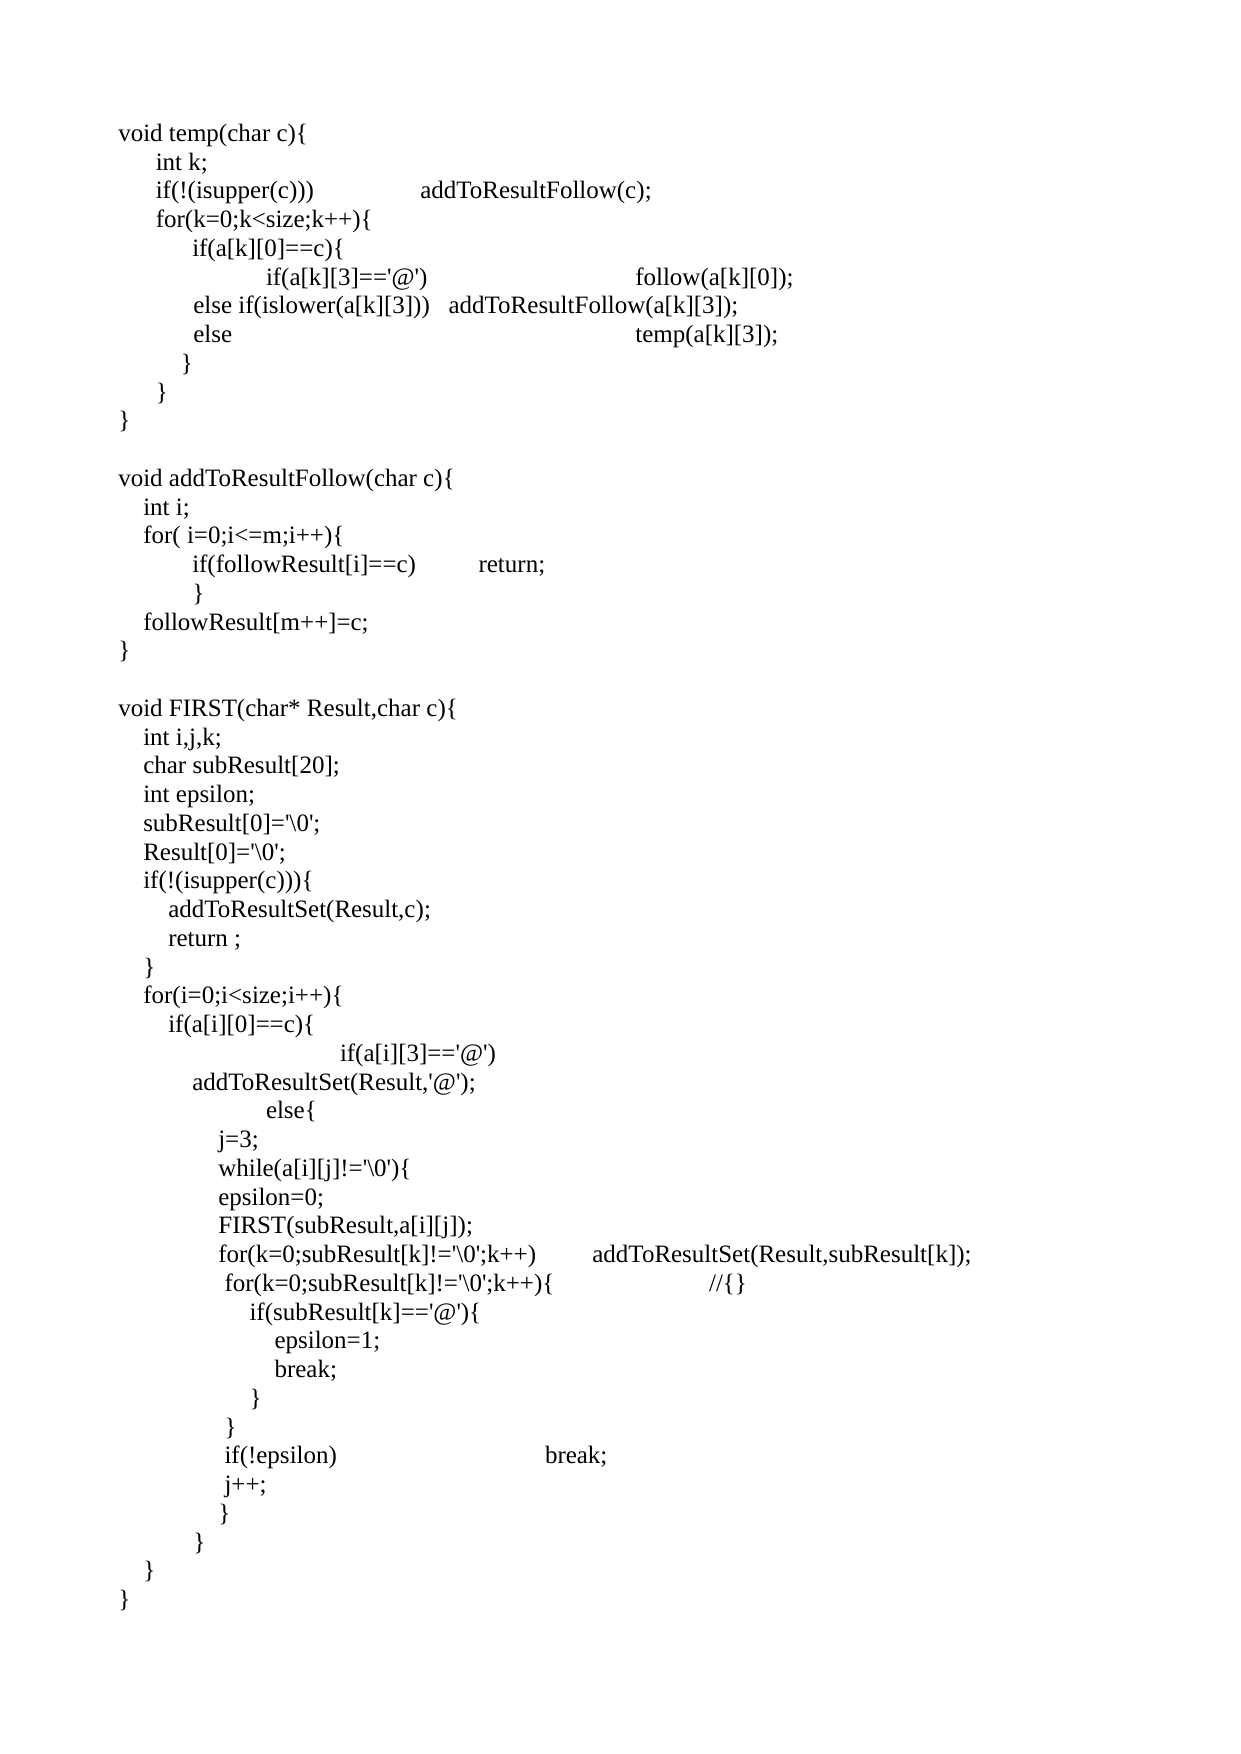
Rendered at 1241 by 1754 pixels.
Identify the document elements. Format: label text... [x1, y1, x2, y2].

text for(k=0;subResult[k]!='\0';k++){ //{} [118, 1268, 1122, 1297]
text for(i=0;i<size;i++){ [118, 981, 1122, 1009]
text } [118, 1556, 1122, 1584]
text int k; [118, 147, 1122, 176]
text Result[0]='\0'; [118, 837, 1122, 866]
text return ; [118, 923, 1122, 952]
text if(a[k][3]=='@') follow(a[k][0]); [118, 262, 1122, 291]
text if(subResult[k]=='@'){ [118, 1297, 1122, 1326]
text } [118, 348, 1122, 377]
text for( i=0;i<=m;i++){ [118, 521, 1122, 549]
text if(!(isupper(c))) addToResultFollow(c); [118, 176, 1122, 204]
text } [118, 1527, 1122, 1556]
text break; [118, 1354, 1122, 1383]
text else if(islower(a[k][3])) addToResultFollow(a[k][3]); [118, 291, 1122, 319]
text if(!epsilon) break; [118, 1441, 1122, 1469]
text } [118, 578, 1122, 607]
text for(k=0;k<size;k++){ [118, 204, 1122, 233]
text } [118, 406, 1122, 434]
text j++; [118, 1469, 1122, 1498]
text char subResult[20]; [118, 751, 1122, 779]
text addToResultSet(Result,c); [118, 894, 1122, 923]
text j=3; [118, 1124, 1122, 1153]
text } [118, 377, 1122, 406]
text void FIRST(char* Result,char c){ [118, 693, 1122, 722]
text epsilon=0; [118, 1182, 1122, 1211]
text } [118, 1383, 1122, 1412]
text else temp(a[k][3]); [118, 319, 1122, 348]
text if(a[i][3]=='@') addToResultSet(Result,'@'); [118, 1038, 1122, 1096]
text FIRST(subResult,a[i][j]); [118, 1211, 1122, 1239]
text if(a[i][0]==c){ [118, 1009, 1122, 1038]
text if(a[k][0]==c){ [118, 233, 1122, 262]
text int epsilon; [118, 779, 1122, 808]
text epsilon=1; [118, 1326, 1122, 1354]
text if(!(isupper(c))){ [118, 866, 1122, 894]
text followResult[m++]=c; [118, 607, 1122, 636]
text for(k=0;subResult[k]!='\0';k++) addToResultSet(Result,subResult[k]); [118, 1239, 1122, 1268]
text } [118, 1584, 1122, 1613]
text subResult[0]='\0'; [118, 808, 1122, 837]
text else{ [118, 1096, 1122, 1124]
text void temp(char c){ [118, 118, 1122, 147]
text int i; [118, 492, 1122, 521]
text } [118, 636, 1122, 664]
text void addToResultFollow(char c){ [118, 463, 1122, 492]
text int i,j,k; [118, 722, 1122, 751]
text while(a[i][j]!='\0'){ [118, 1153, 1122, 1182]
text if(followResult[i]==c) return; [118, 549, 1122, 578]
text } [118, 952, 1122, 981]
text } [118, 1498, 1122, 1527]
text } [118, 1412, 1122, 1441]
